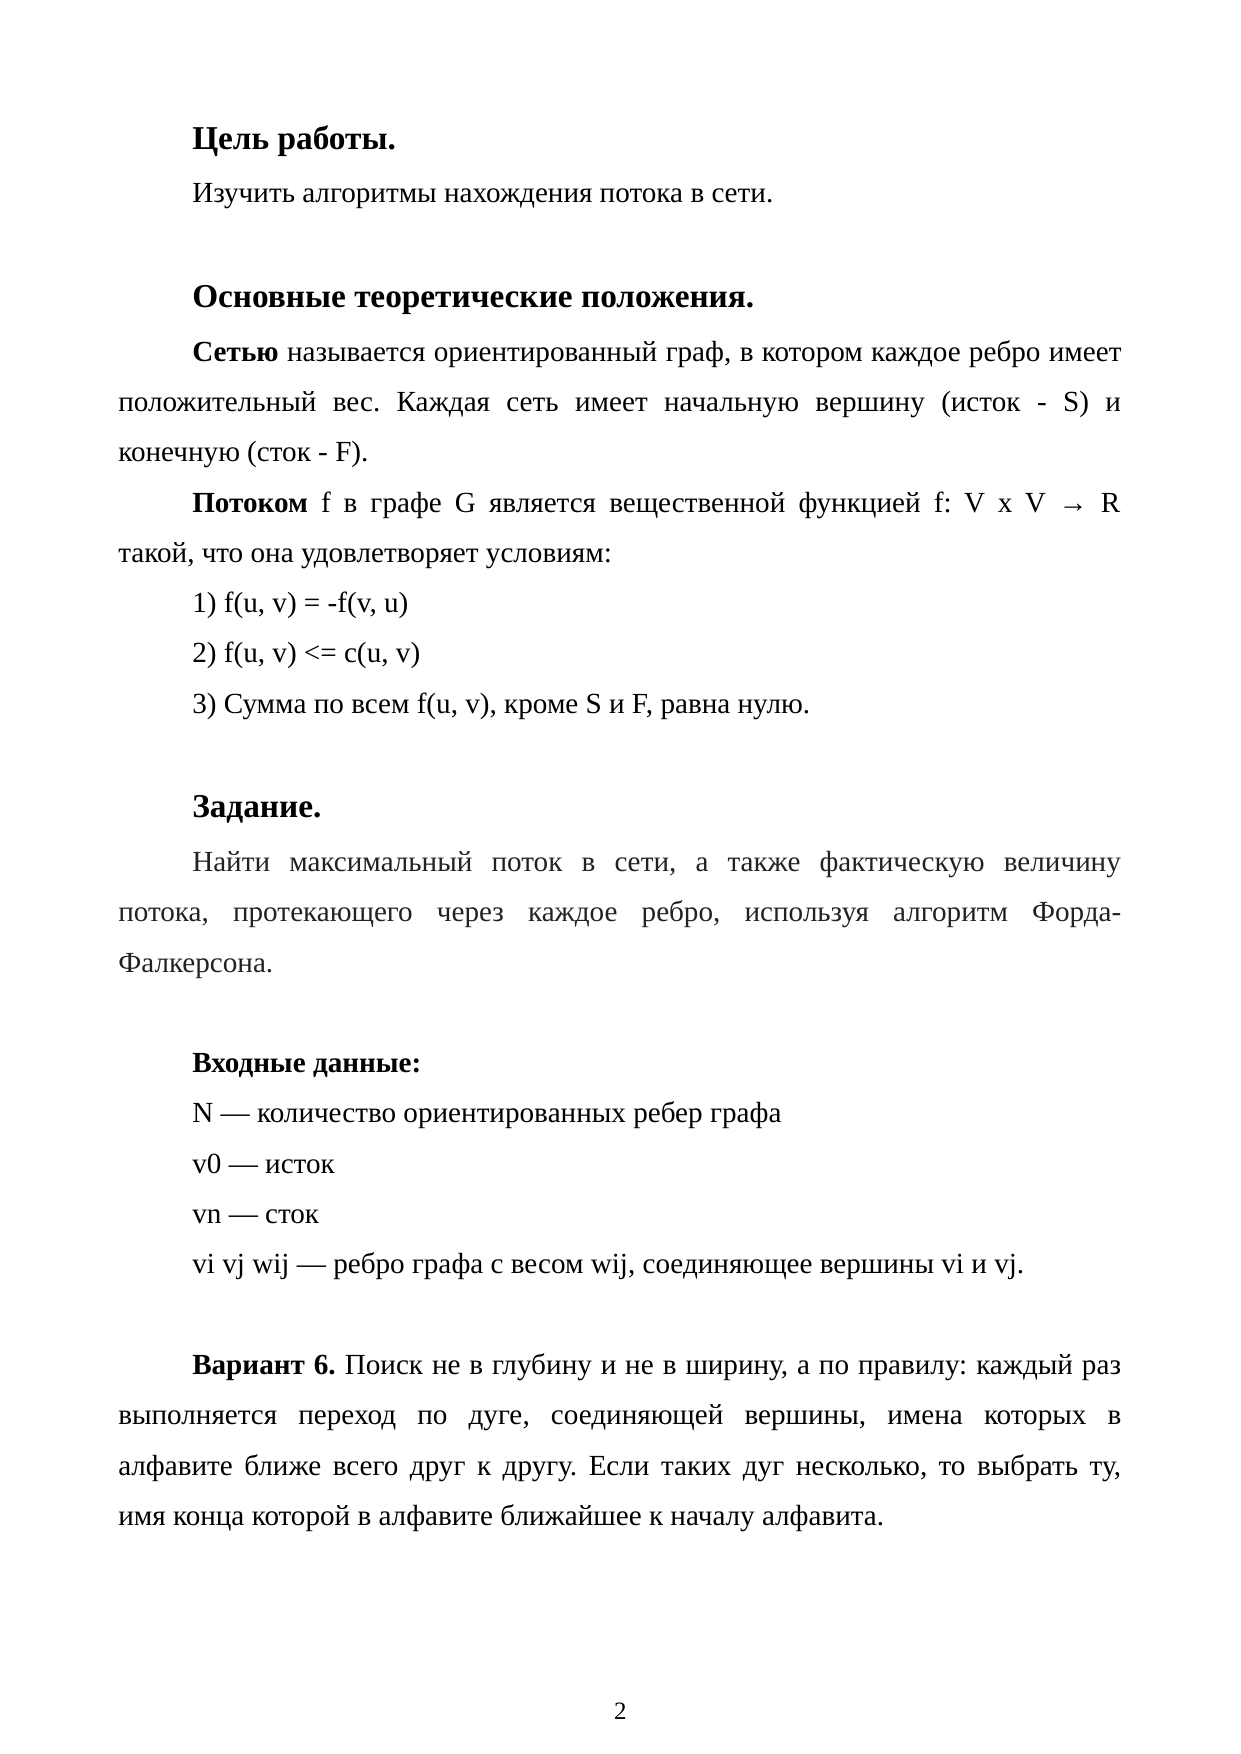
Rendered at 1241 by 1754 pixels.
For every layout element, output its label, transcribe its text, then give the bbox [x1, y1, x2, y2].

text 1) f(u, v) = -f(v, u) [118, 585, 1122, 619]
text Сетью называется ориентированный граф, в котором каждое ребро имеет положительный вес. Каждая сеть имеет начальную вершину (исток - S) и конечную (сток - F). [118, 334, 1122, 468]
text 2) f(u, v) <= c(u, v) [118, 636, 1122, 669]
text 3) Сумма по всем f(u, v), кроме S и F, равна нулю. [118, 686, 1122, 719]
text Вариант 6. Поиск не в глубину и не в ширину, а по правилу: каждый раз выполняется переход по дуге, соединяющей вершины, имена которых в алфавите ближе всего друг к другу. Если таких дуг несколько, то выбрать ту, имя конца которой в алфавите ближайшее к началу алфавита. [118, 1347, 1122, 1532]
text Найти максимальный поток в сети, а также фактическую величину потока, протекающего через каждое ребро, используя алгоритм Форда-Фалкерсона. [118, 844, 1122, 978]
text Цель работы. [118, 118, 1122, 156]
text vn — сток [118, 1196, 1122, 1230]
text Изучить алгоритмы нахождения потока в сети. [118, 176, 1122, 209]
text N — количество ориентированных ребер графа [118, 1096, 1122, 1129]
text vi vj wij — ребро графа с весом wij, соединяющее вершины vi и vj. [118, 1247, 1122, 1280]
text Задание. [118, 787, 1122, 825]
text Основные теоретические положения. [118, 276, 1122, 314]
text Потоком f в графе G является вещественной функцией f: V x V → R такой, что она удовлетворяет условиям: [118, 485, 1122, 568]
text Входные данные: [118, 1045, 1122, 1079]
text v0 — исток [118, 1146, 1122, 1179]
